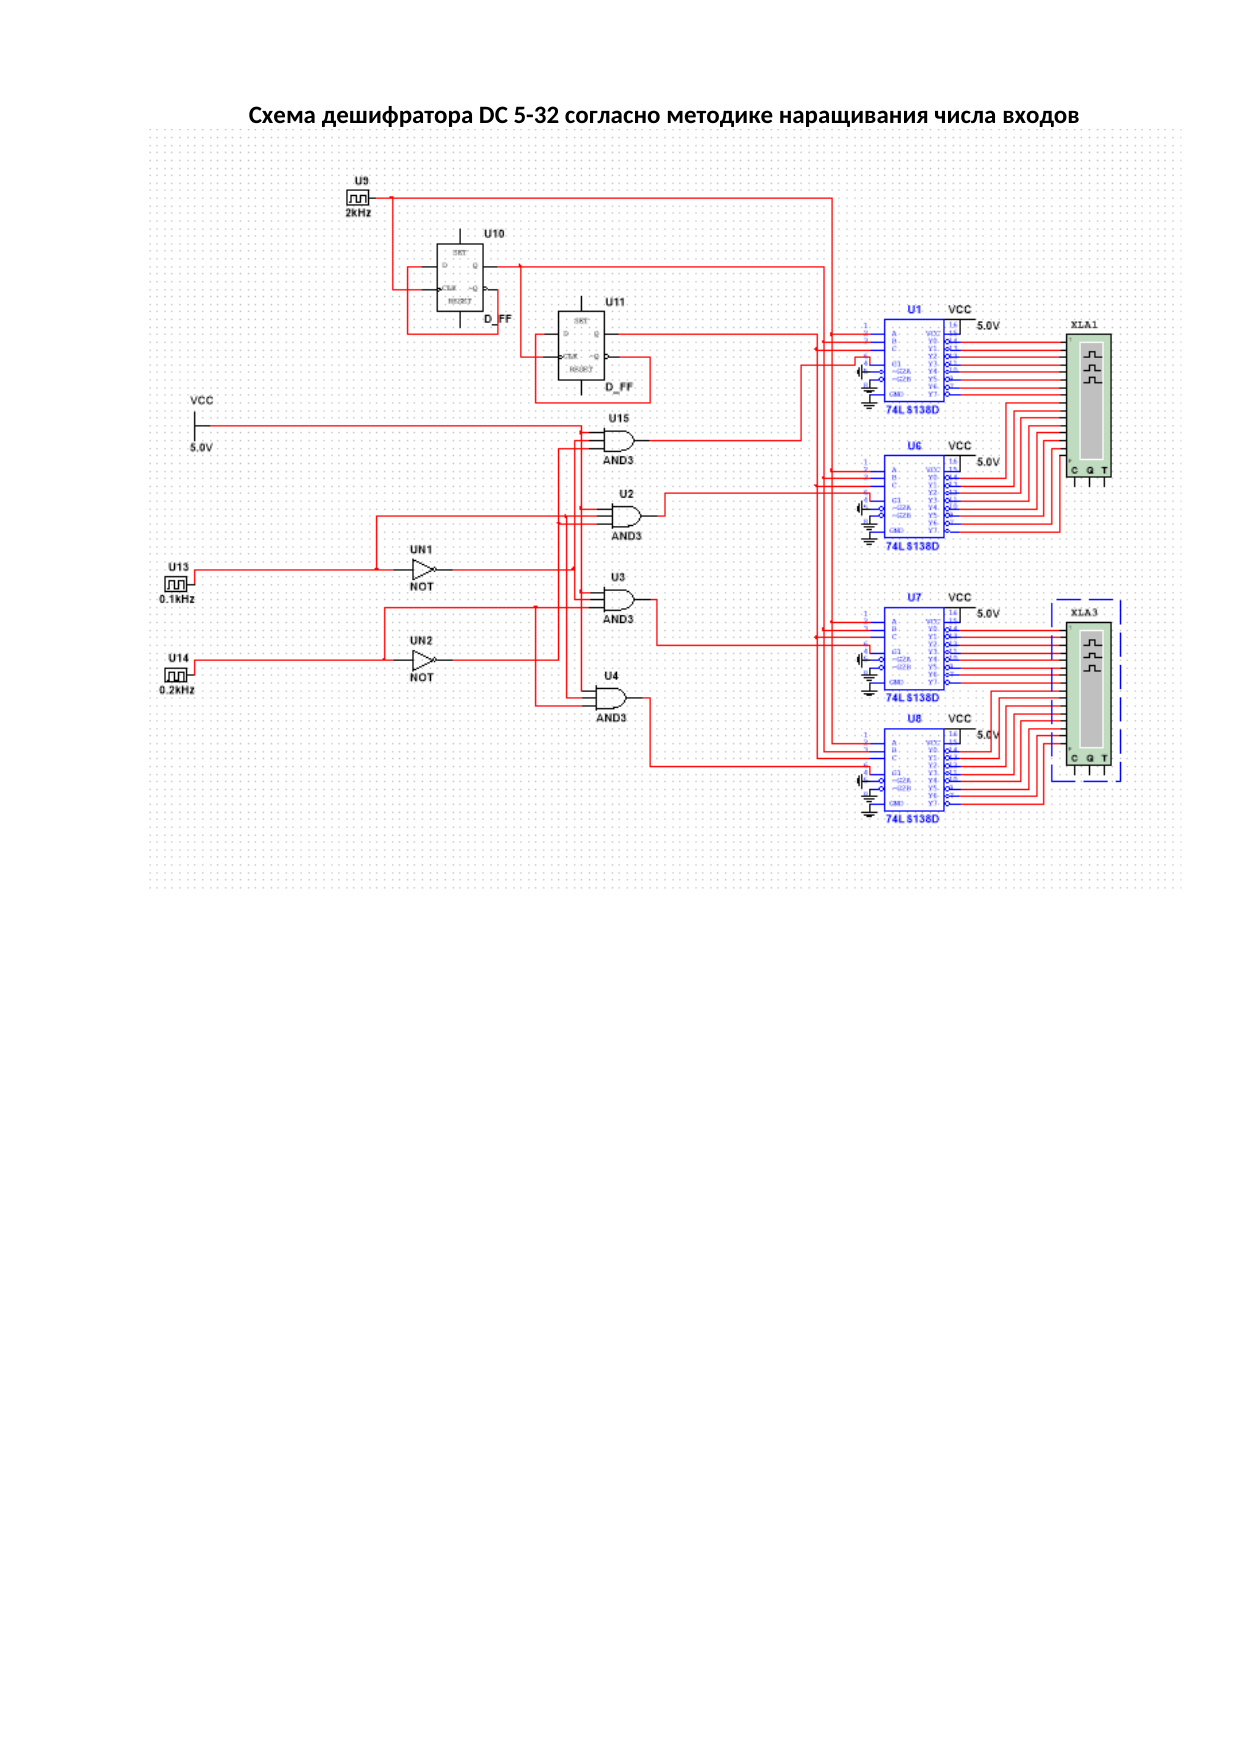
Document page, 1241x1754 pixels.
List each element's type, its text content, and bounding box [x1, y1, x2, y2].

text [148, 890, 1181, 1665]
picture [147, 129, 1182, 890]
text Схема дешифратора DC 5-32 согласно методике наращивания числа входов [148, 99, 1181, 129]
